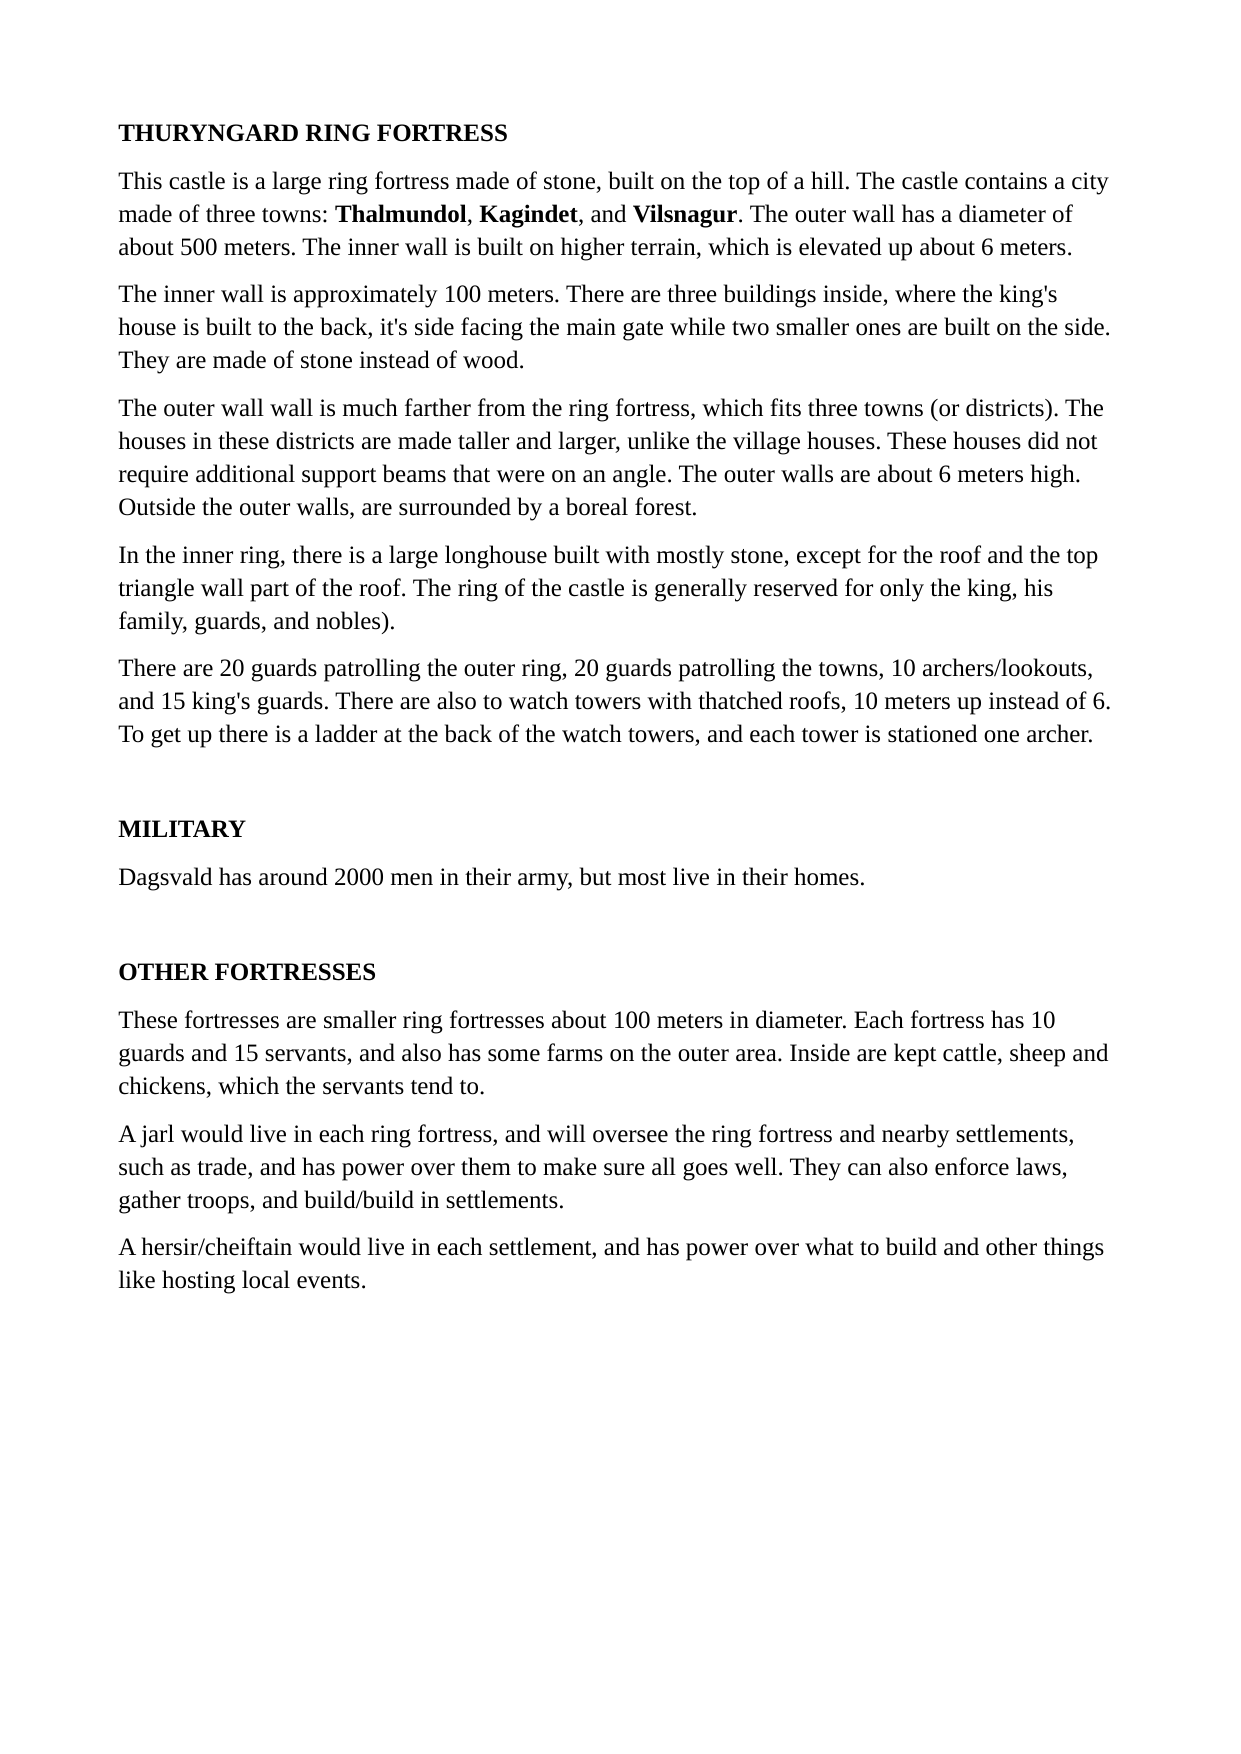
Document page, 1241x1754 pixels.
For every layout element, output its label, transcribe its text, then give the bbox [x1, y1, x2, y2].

text The inner wall is approximately 100 meters. There are three buildings inside, where the king's house is built to the back, it's side facing the main gate while two smaller ones are built on the side. They are made of stone instead of wood. [118, 279, 1122, 374]
text The outer wall wall is much farther from the ring fortress, which fits three towns (or districts). The houses in these districts are made taller and larger, unlike the village houses. These houses did not require additional support beams that were on an angle. The outer walls are about 6 meters high. Outside the outer walls, are surrounded by a boreal forest. [118, 393, 1122, 521]
text MILITARY [118, 814, 1122, 843]
text This castle is a large ring fortress made of stone, built on the top of a hill. The castle contains a city made of three towns: Thalmundol, Kagindet, and Vilsnagur. The outer wall has a diameter of about 500 meters. The inner wall is built on higher terrain, which is elevated up about 6 meters. [118, 166, 1122, 261]
text OTHER FORTRESSES [118, 957, 1122, 986]
text These fortresses are smaller ring fortresses about 100 meters in diameter. Each fortress has 10 guards and 15 servants, and also has some farms on the outer area. Inside are kept cattle, sheep and chickens, which the servants tend to. [118, 1005, 1122, 1100]
text THURYNGARD RING FORTRESS [118, 118, 1122, 147]
text Dagsvald has around 2000 men in their army, but most live in their homes. [118, 862, 1122, 891]
text A hersir/cheiftain would live in each settlement, and has power over what to build and other things like hosting local events. [118, 1232, 1122, 1294]
text There are 20 guards patrolling the outer ring, 20 guards patrolling the towns, 10 archers/lookouts, and 15 king's guards. There are also to watch towers with thatched roofs, 10 meters up instead of 6. To get up there is a ladder at the back of the watch towers, and each tower is stationed one archer. [118, 653, 1122, 748]
text In the inner ring, there is a large longhouse built with mostly stone, except for the roof and the top triangle wall part of the roof. The ring of the castle is generally reserved for only the king, his family, guards, and nobles). [118, 540, 1122, 634]
text A jarl would live in each ring fortress, and will oversee the ring fortress and nearby settlements, such as trade, and has power over them to make sure all goes well. They can also enforce laws, gather troops, and build/build in settlements. [118, 1119, 1122, 1213]
